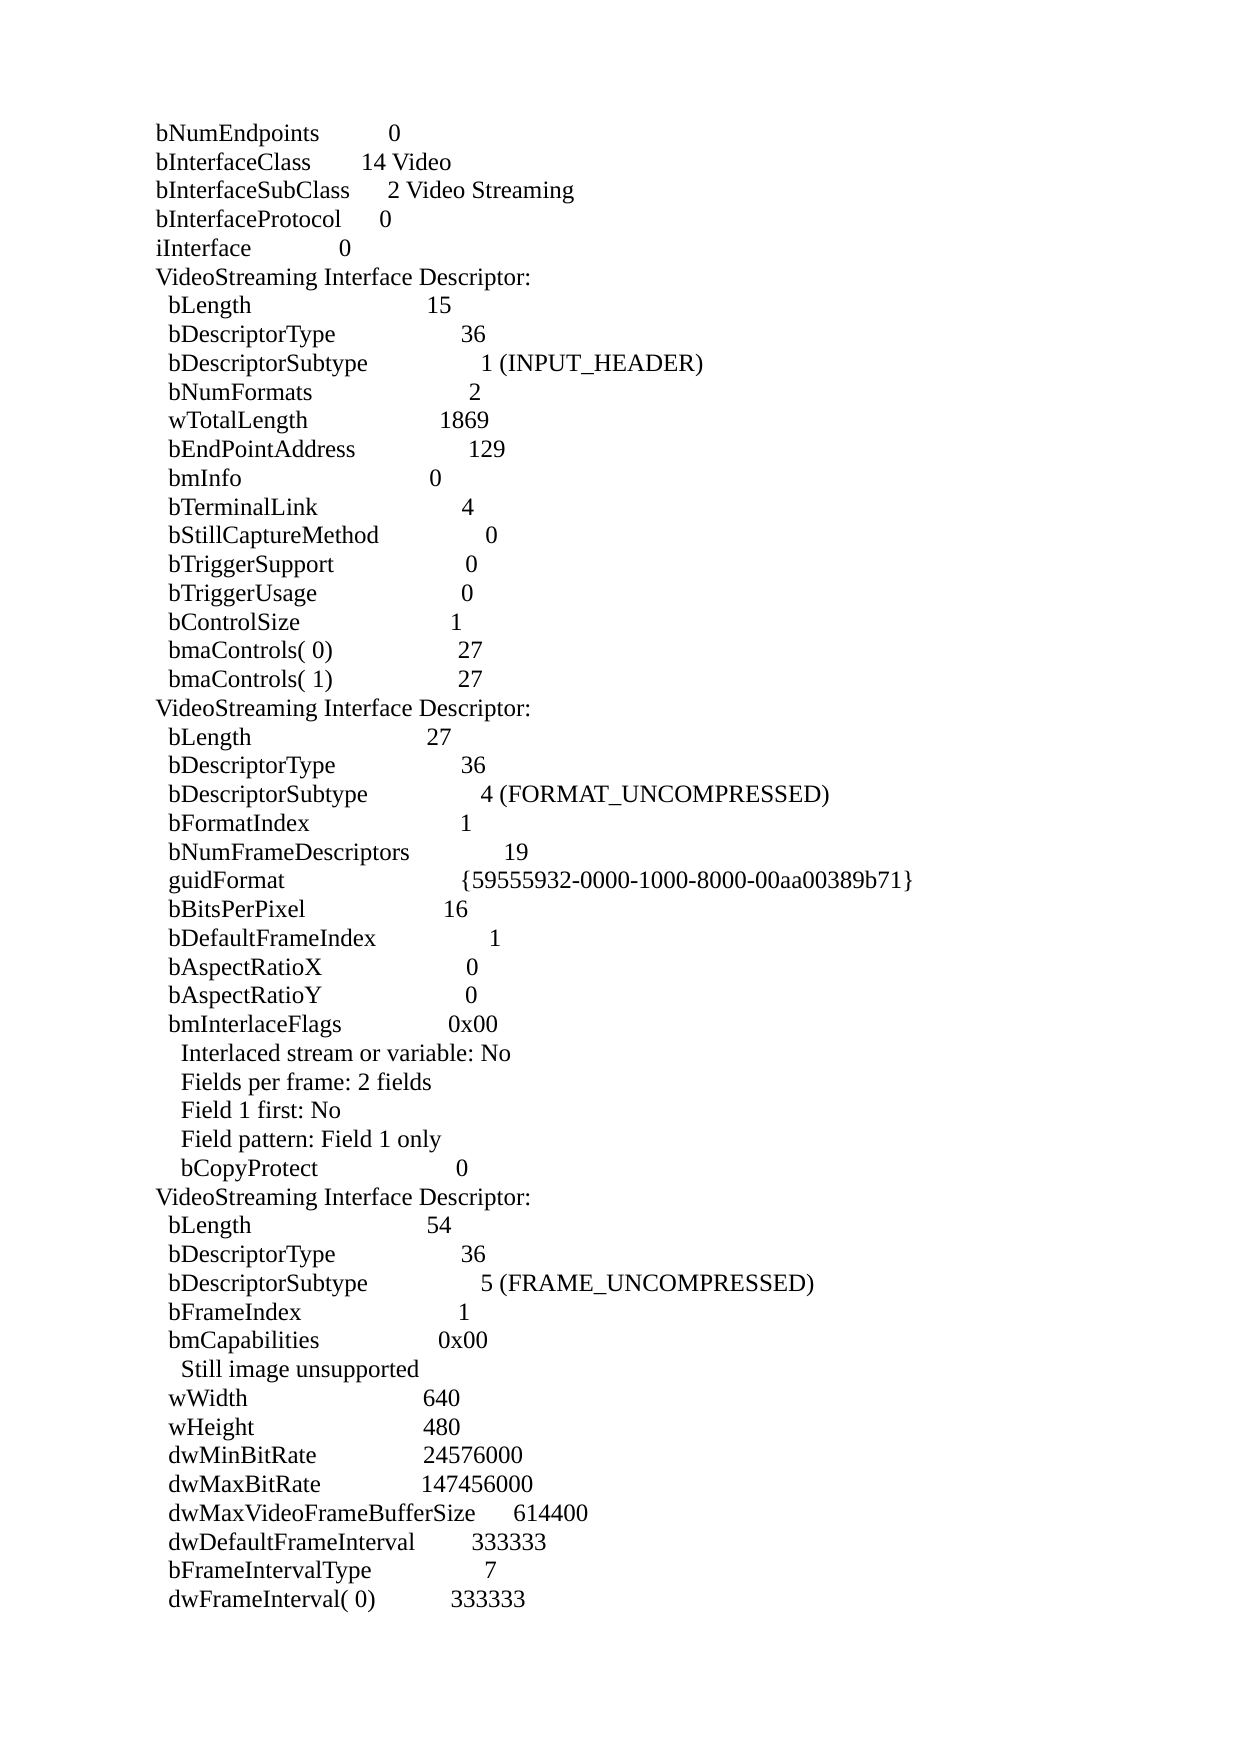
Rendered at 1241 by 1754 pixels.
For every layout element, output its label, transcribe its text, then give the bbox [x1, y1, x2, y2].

text bmCapabilities 0x00 [118, 1326, 1122, 1354]
text bBitsPerPixel 16 [118, 894, 1122, 923]
text guidFormat {59555932-0000-1000-8000-00aa00389b71} [118, 866, 1122, 894]
text wHeight 480 [118, 1412, 1122, 1441]
text bEndPointAddress 129 [118, 434, 1122, 463]
text bFrameIntervalType 7 [118, 1556, 1122, 1584]
text Field pattern: Field 1 only [118, 1124, 1122, 1153]
text bNumEndpoints 0 [118, 118, 1122, 147]
text bDescriptorSubtype 5 (FRAME_UNCOMPRESSED) [118, 1268, 1122, 1297]
text bAspectRatioX 0 [118, 952, 1122, 981]
text bmaControls( 1) 27 [118, 664, 1122, 693]
text bCopyProtect 0 [118, 1153, 1122, 1182]
text iInterface 0 [118, 233, 1122, 262]
text bLength 54 [118, 1211, 1122, 1239]
text bDescriptorSubtype 4 (FORMAT_UNCOMPRESSED) [118, 779, 1122, 808]
text bmaControls( 0) 27 [118, 636, 1122, 664]
text wWidth 640 [118, 1383, 1122, 1412]
text bInterfaceClass 14 Video [118, 147, 1122, 176]
text bInterfaceProtocol 0 [118, 204, 1122, 233]
text bInterfaceSubClass 2 Video Streaming [118, 176, 1122, 204]
text bLength 15 [118, 291, 1122, 319]
text bDescriptorSubtype 1 (INPUT_HEADER) [118, 348, 1122, 377]
text bDescriptorType 36 [118, 751, 1122, 779]
text bFormatIndex 1 [118, 808, 1122, 837]
text dwMaxVideoFrameBufferSize 614400 [118, 1498, 1122, 1527]
text dwDefaultFrameInterval 333333 [118, 1527, 1122, 1556]
text dwMinBitRate 24576000 [118, 1441, 1122, 1469]
text bAspectRatioY 0 [118, 981, 1122, 1009]
text VideoStreaming Interface Descriptor: [118, 1182, 1122, 1211]
text bmInterlaceFlags 0x00 [118, 1009, 1122, 1038]
text bmInfo 0 [118, 463, 1122, 492]
text dwMaxBitRate 147456000 [118, 1469, 1122, 1498]
text Field 1 first: No [118, 1096, 1122, 1124]
text bDefaultFrameIndex 1 [118, 923, 1122, 952]
text bTriggerSupport 0 [118, 549, 1122, 578]
text wTotalLength 1869 [118, 406, 1122, 434]
text bNumFrameDescriptors 19 [118, 837, 1122, 866]
text Still image unsupported [118, 1354, 1122, 1383]
text bControlSize 1 [118, 607, 1122, 636]
text bLength 27 [118, 722, 1122, 751]
text Interlaced stream or variable: No [118, 1038, 1122, 1067]
text bDescriptorType 36 [118, 1239, 1122, 1268]
text bNumFormats 2 [118, 377, 1122, 406]
text bFrameIndex 1 [118, 1297, 1122, 1326]
text bTerminalLink 4 [118, 492, 1122, 521]
text bStillCaptureMethod 0 [118, 521, 1122, 549]
text VideoStreaming Interface Descriptor: [118, 693, 1122, 722]
text Fields per frame: 2 fields [118, 1067, 1122, 1096]
text bTriggerUsage 0 [118, 578, 1122, 607]
text dwFrameInterval( 0) 333333 [118, 1584, 1122, 1613]
text VideoStreaming Interface Descriptor: [118, 262, 1122, 291]
text bDescriptorType 36 [118, 319, 1122, 348]
